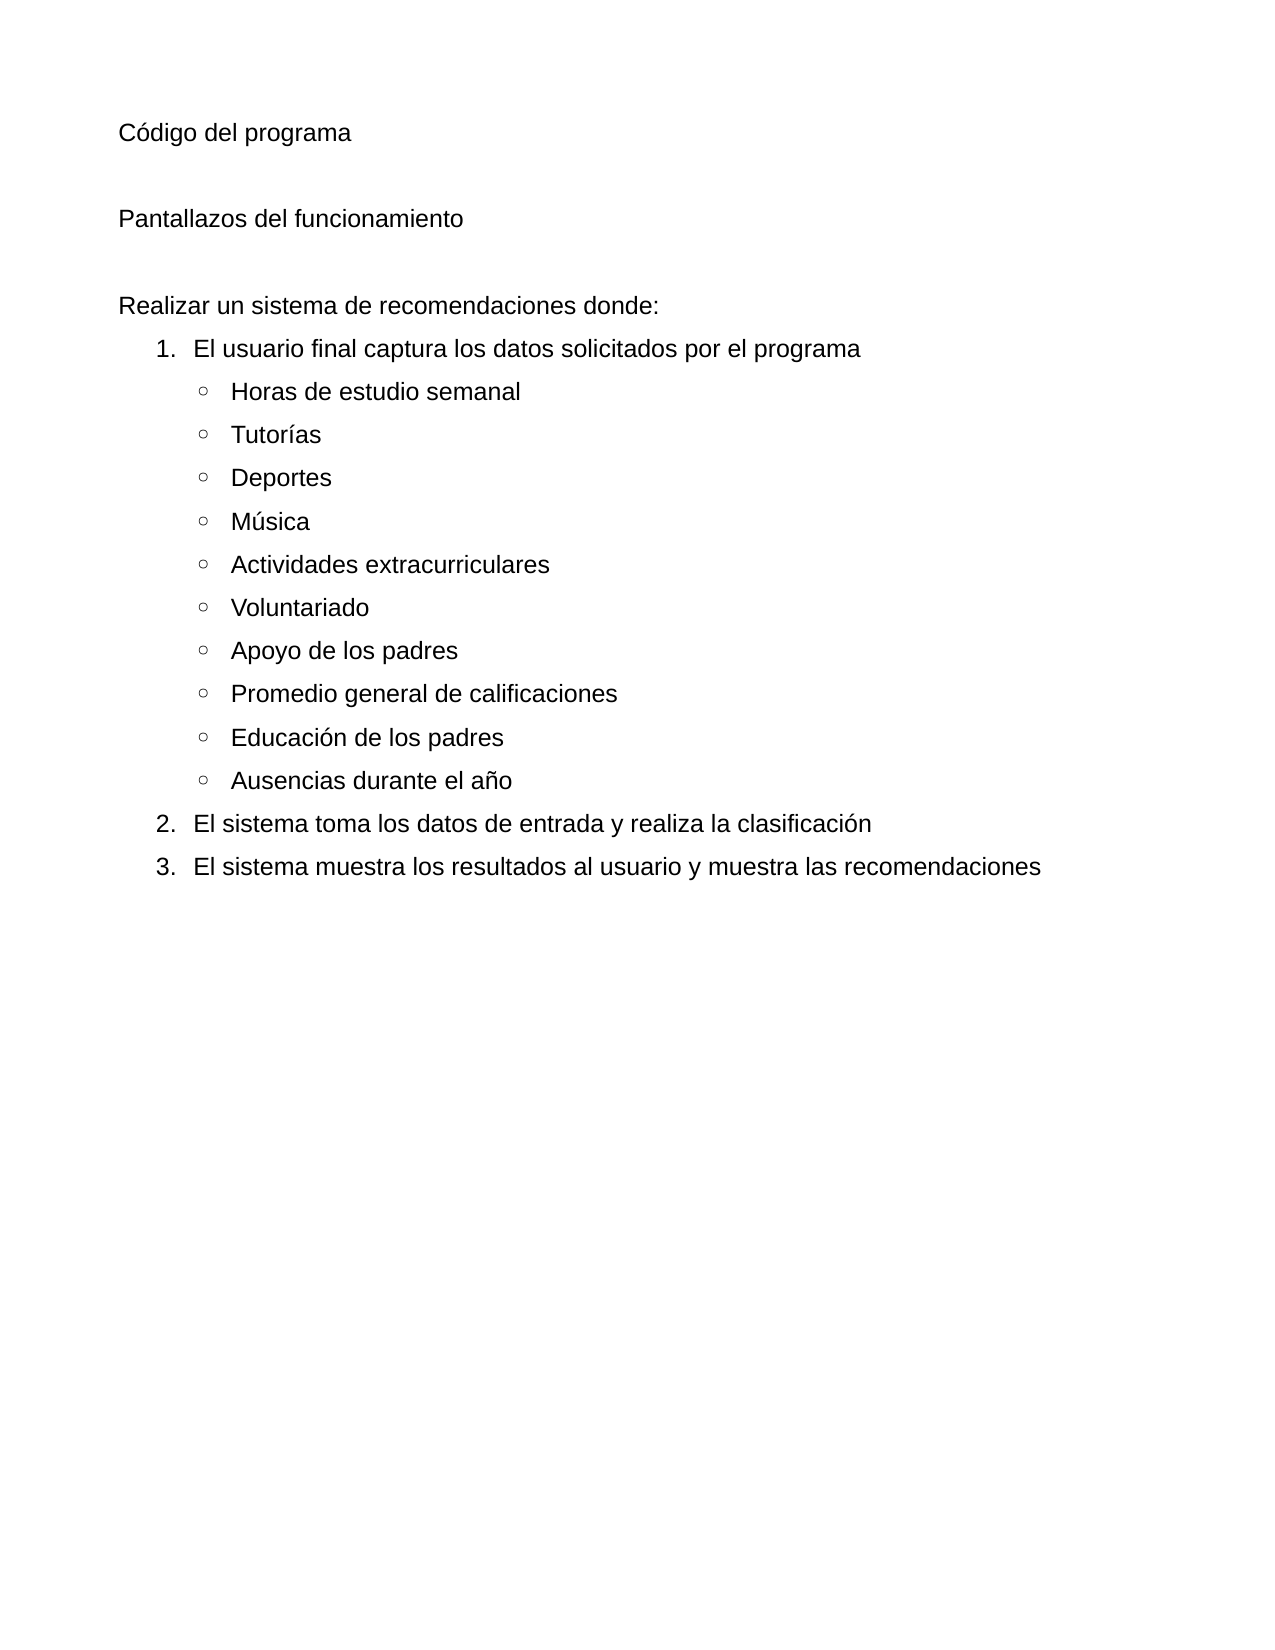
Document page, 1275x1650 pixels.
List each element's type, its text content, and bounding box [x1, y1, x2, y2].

list Música [193, 507, 1157, 535]
list Apoyo de los padres [193, 636, 1157, 665]
text Pantallazos del funcionamiento [118, 204, 1157, 233]
list Tutorías [193, 420, 1157, 449]
list Educación de los padres [193, 723, 1157, 752]
list El sistema muestra los resultados al usuario y muestra las recomendaciones [156, 852, 1157, 881]
list El usuario final captura los datos solicitados por el programa [156, 334, 1157, 362]
list Voluntariado [193, 593, 1157, 622]
list Horas de estudio semanal [193, 377, 1157, 406]
list Deportes [193, 463, 1157, 492]
text Código del programa [118, 118, 1157, 147]
list El sistema toma los datos de entrada y realiza la clasificación [156, 809, 1157, 838]
text Realizar un sistema de recomendaciones donde: [118, 291, 1157, 319]
list Actividades extracurriculares [193, 550, 1157, 579]
list Promedio general de calificaciones [193, 679, 1157, 708]
list Ausencias durante el año [193, 766, 1157, 795]
